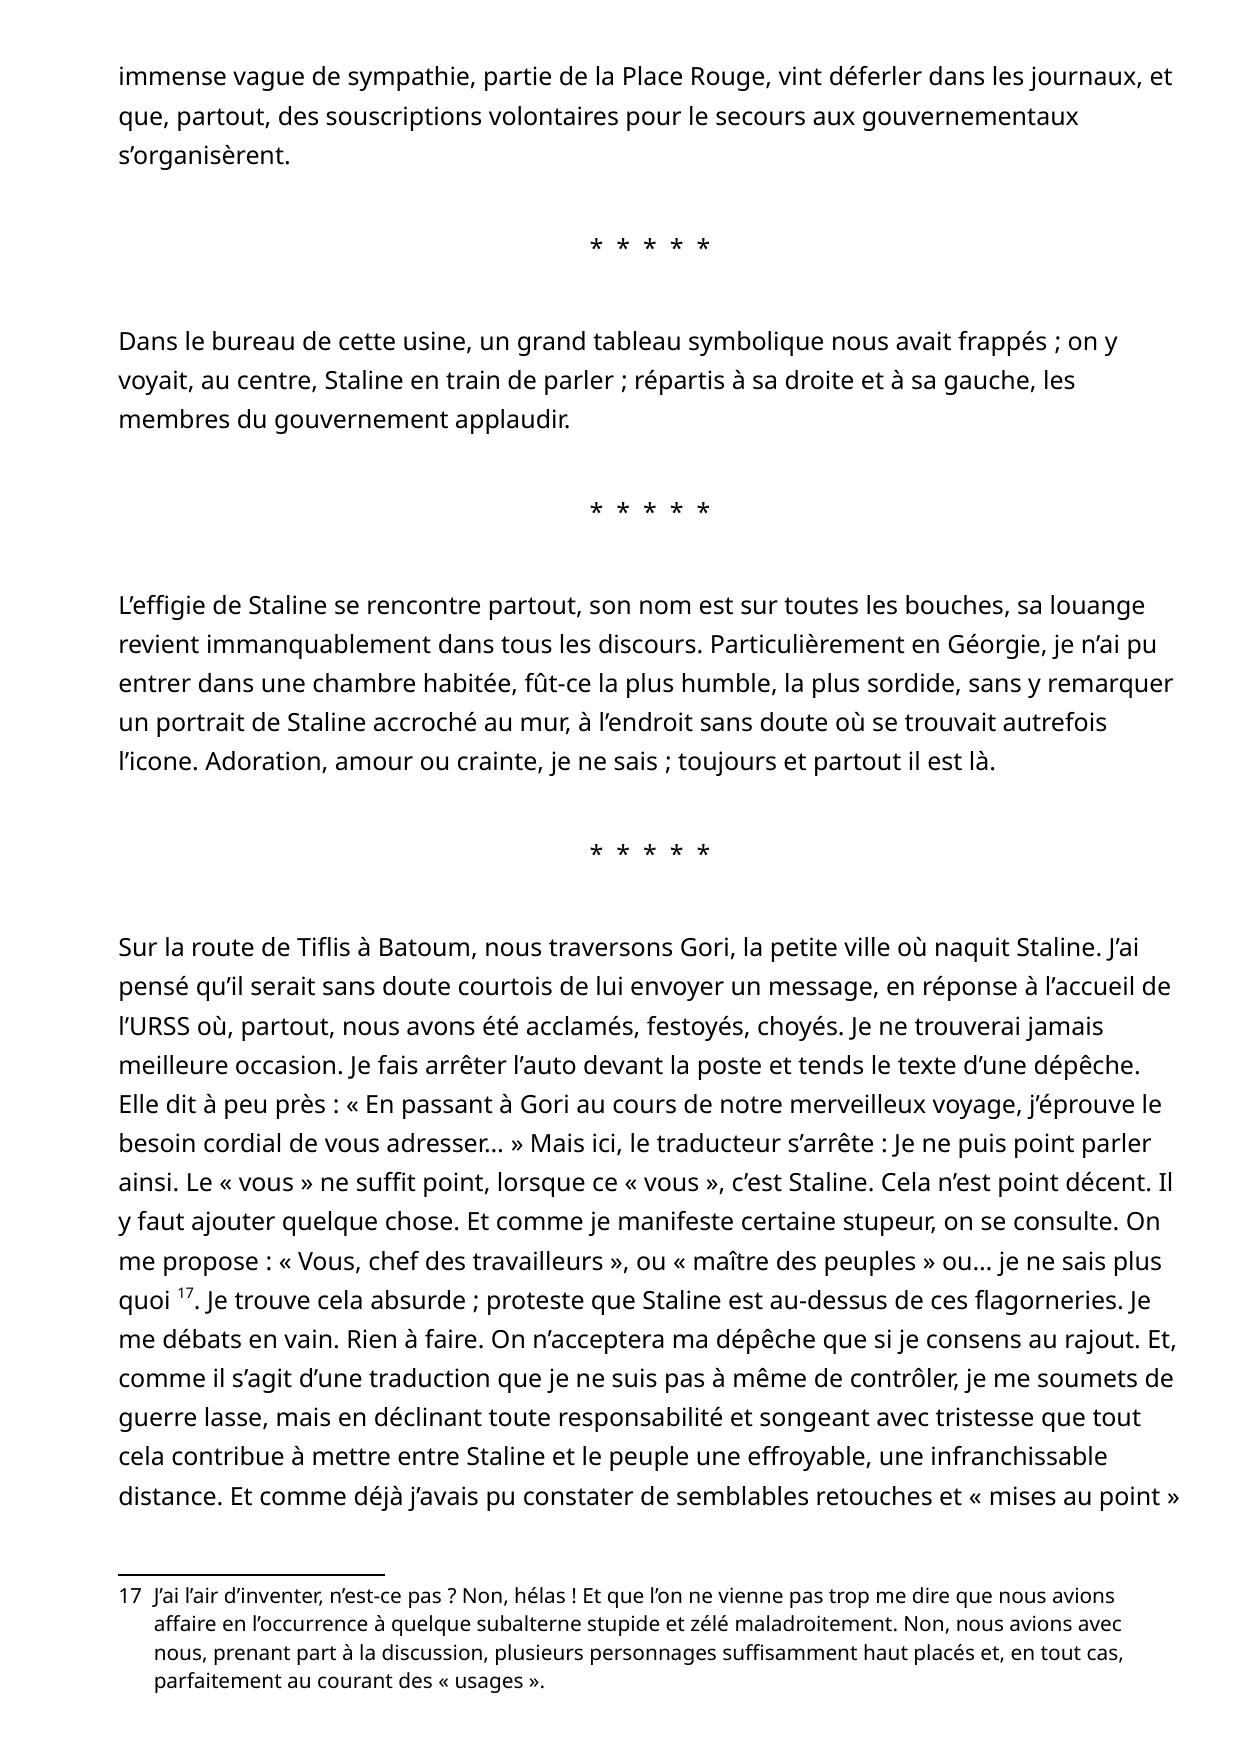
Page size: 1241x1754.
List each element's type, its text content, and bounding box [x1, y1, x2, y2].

text immense vague de sympathie, partie de la Place Rouge, vint déferler dans les journaux, et que, partout, des souscriptions volontaires pour le secours aux gouvernementaux s’organisèrent. [118, 59, 1181, 171]
text * * * * * [118, 494, 1181, 528]
text J’ai l’air d’inventer, n’est-ce pas ? Non, hélas ! Et que l’on ne vienne pas trop me dire que nous avions affaire en l’occurrence à quelque subalterne stupide et zélé maladroitement. Non, nous avions avec nous, prenant part à la discussion, plusieurs personnages suffisamment haut placés et, en tout cas, parfaitement au courant des « usages ». [118, 1581, 1181, 1695]
text Sur la route de Tiflis à Batoum, nous traversons Gori, la petite ville où naquit Staline. J’ai pensé qu’il serait sans doute courtois de lui envoyer un message, en réponse à l’accueil de l’URSS où, partout, nous avons été acclamés, festoyés, choyés. Je ne trouverai jamais meilleure occasion. Je fais arrêter l’auto devant la poste et tends le texte d’une dépêche. Elle dit à peu près : « En passant à Gori au cours de notre merveilleux voyage, j’éprouve le besoin cordial de vous adresser… » Mais ici, le traducteur s’arrête : Je ne puis point parler ainsi. Le « vous » ne suffit point, lorsque ce « vous », c’est Staline. Cela n’est point décent. Il y faut ajouter quelque chose. Et comme je manifeste certaine stupeur, on se consulte. On me propose : « Vous, chef des travailleurs », ou « maître des peuples » ou… je ne sais plus quoi . Je trouve cela absurde ; proteste que Staline est au-dessus de ces flagorneries. Je me débats en vain. Rien à faire. On n’acceptera ma dépêche que si je consens au rajout. Et, comme il s’agit d’une traduction que je ne suis pas à même de contrôler, je me soumets de guerre lasse, mais en déclinant toute responsabilité et songeant avec tristesse que tout cela contribue à mettre entre Staline et le peuple une effroyable, une infranchissable distance. Et comme déjà j’avais pu constater de semblables retouches et « mises au point » [118, 930, 1181, 1512]
text L’effigie de Staline se rencontre partout, son nom est sur toutes les bouches, sa louange revient immanquablement dans tous les discours. Particulièrement en Géorgie, je n’ai pu entrer dans une chambre habitée, fût-ce la plus humble, la plus sordide, sans y remarquer un portrait de Staline accroché au mur, à l’endroit sans doute où se trouvait autrefois l’icone. Adoration, amour ou crainte, je ne sais ; toujours et partout il est là. [118, 587, 1181, 778]
text Dans le bureau de cette usine, un grand tableau symbolique nous avait frappés ; on y voyait, au centre, Staline en train de parler ; répartis à sa droite et à sa gauche, les membres du gouvernement applaudir. [118, 323, 1181, 436]
text * * * * * [118, 230, 1181, 264]
text * * * * * [118, 837, 1181, 871]
